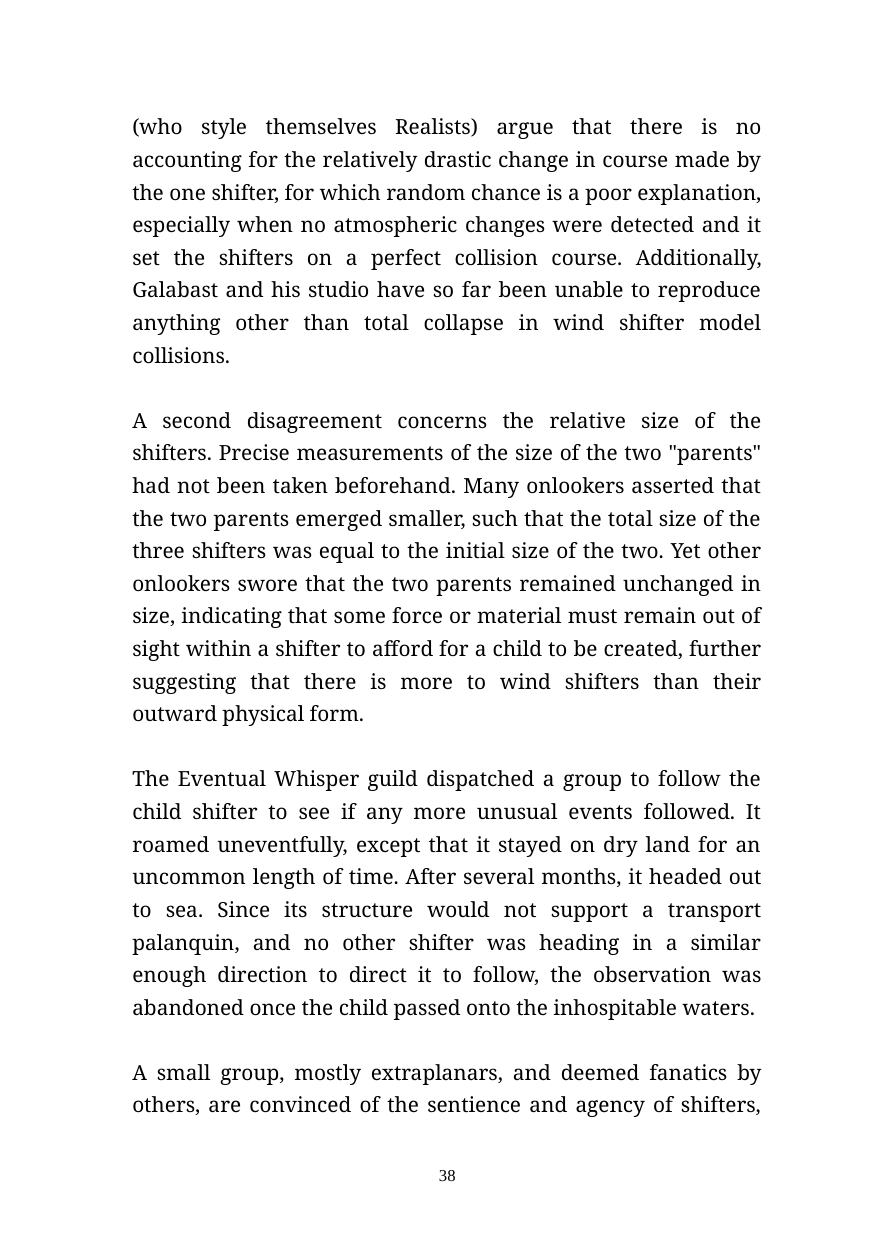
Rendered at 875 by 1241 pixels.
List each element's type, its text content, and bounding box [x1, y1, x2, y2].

text A second disagreement concerns the relative size of the shifters. Precise measurements of the size of the two "parents" had not been taken beforehand. Many onlookers asserted that the two parents emerged smaller, such that the total size of the three shifters was equal to the initial size of the two. Yet other onlookers swore that the two parents remained unchanged in size, indicating that some force or material must remain out of sight within a shifter to afford for a child to be created, further suggesting that there is more to wind shifters than their outward physical form. [132, 406, 762, 728]
text A small group, mostly extraplanars, and deemed fanatics by others, are convinced of the sentience and agency of shifters, [132, 1058, 762, 1119]
text (who style themselves Realists) argue that there is no accounting for the relatively drastic change in course made by the one shifter, for which random chance is a poor explanation, especially when no atmospheric changes were detected and it set the shifters on a perfect collision course. Additionally, Galabast and his studio have so far been unable to reproduce anything other than total collapse in wind shifter model collisions. [132, 112, 762, 369]
text The Eventual Whisper guild dispatched a group to follow the child shifter to see if any more unusual events followed. It roamed uneventfully, except that it stayed on dry land for an uncommon length of time. After several months, it headed out to sea. Since its structure would not support a transport palanquin, and no other shifter was heading in a similar enough direction to direct it to follow, the observation was abandoned once the child passed onto the inhospitable waters. [132, 764, 762, 1021]
